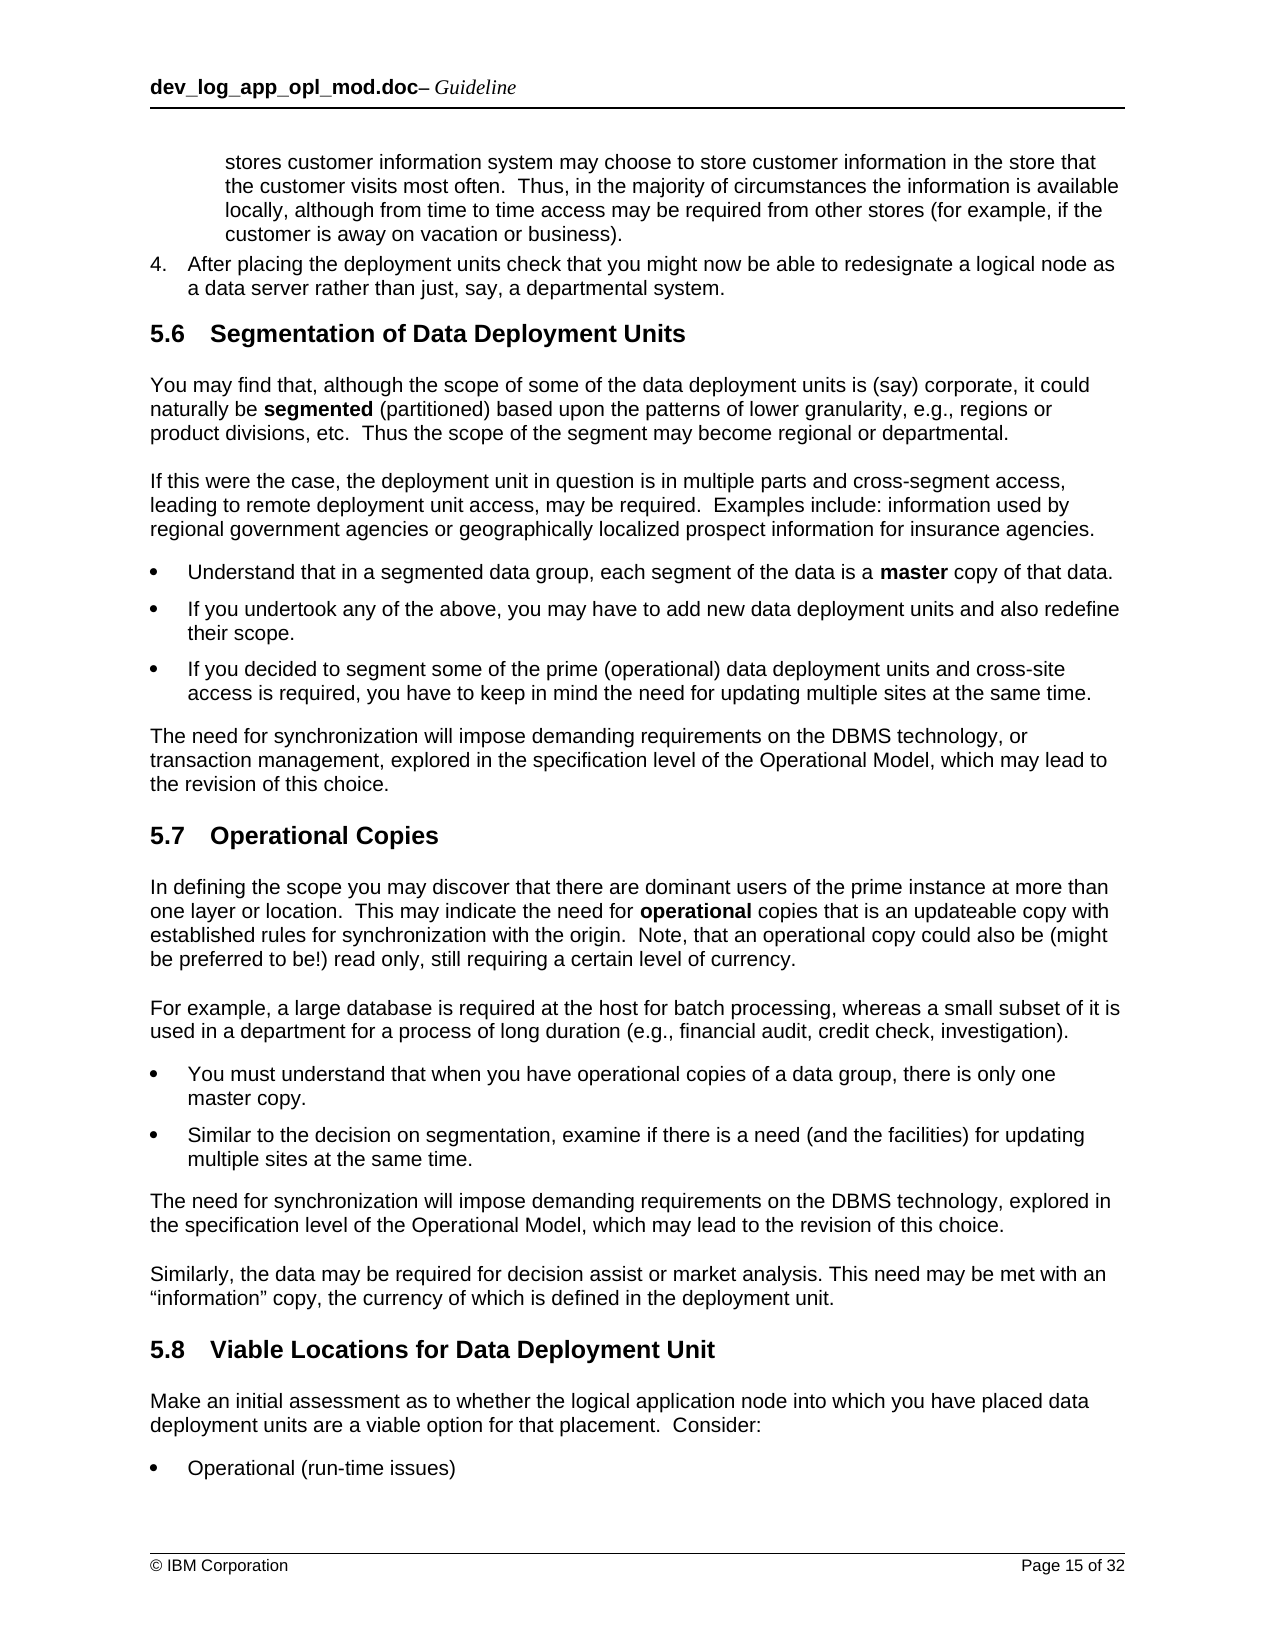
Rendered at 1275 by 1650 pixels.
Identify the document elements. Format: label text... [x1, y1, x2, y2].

text If this were the case, the deployment unit in question is in multiple parts and cross-segment access, leading to remote deployment unit access, may be required. Examples include: information used by regional government agencies or geographically localized prospect information for insurance agencies. [150, 469, 1125, 541]
list Operational (run-time issues) [150, 1456, 1125, 1479]
list You must understand that when you have operational copies of a data group, there is only one master copy. [150, 1062, 1125, 1110]
list After placing the deployment units check that you might now be able to redesignate a logical node as a data server rather than just, say, a departmental system. [150, 252, 1125, 300]
text You may find that, although the scope of some of the data deployment units is (say) corporate, it could naturally be segmented (partitioned) based upon the patterns of lower granularity, e.g., regions or product divisions, etc. Thus the scope of the segment may become regional or departmental. [150, 372, 1125, 444]
subtitle Segmentation of Data Deployment Units [150, 319, 1125, 347]
list If you undertook any of the above, you may have to add new data deployment units and also redefine their scope. [150, 597, 1125, 644]
text Similarly, the data may be required for decision assist or market analysis. This need may be met with an “information” copy, the currency of which is defined in the deployment unit. [150, 1262, 1125, 1310]
text The need for synchronization will impose demanding requirements on the DBMS technology, explored in the specification level of the Operational Model, which may lead to the revision of this choice. [150, 1189, 1125, 1237]
text For example, a large database is required at the host for batch processing, whereas a small subset of it is used in a department for a process of long duration (e.g., financial audit, credit check, investigation). [150, 995, 1125, 1043]
subtitle Operational Copies [150, 821, 1125, 849]
text In defining the scope you may discover that there are dominant users of the prime instance at more than one layer or location. This may indicate the need for operational copies that is an updateable copy with established rules for synchronization with the origin. Note, that an operational copy could also be (might be preferred to be!) read only, still requiring a certain level of currency. [150, 874, 1125, 970]
subtitle Viable Locations for Data Deployment Unit [150, 1335, 1125, 1364]
list stores customer information system may choose to store customer information in the store that the customer visits most often. Thus, in the majority of circumstances the information is available locally, although from time to time access may be required from other stores (for example, if the customer is away on vacation or business). [225, 150, 1125, 246]
text The need for synchronization will impose demanding requirements on the DBMS technology, or transaction management, explored in the specification level of the Operational Model, which may lead to the revision of this choice. [150, 724, 1125, 796]
text Make an initial assessment as to whether the logical application node into which you have placed data deployment units are a viable option for that placement. Consider: [150, 1389, 1125, 1437]
list If you decided to segment some of the prime (operational) data deployment units and cross-site access is required, you have to keep in mind the need for updating multiple sites at the same time. [150, 657, 1125, 705]
list Similar to the decision on segmentation, examine if there is a need (and the facilities) for updating multiple sites at the same time. [150, 1122, 1125, 1171]
list Understand that in a segmented data group, each segment of the data is a master copy of that data. [150, 560, 1125, 584]
